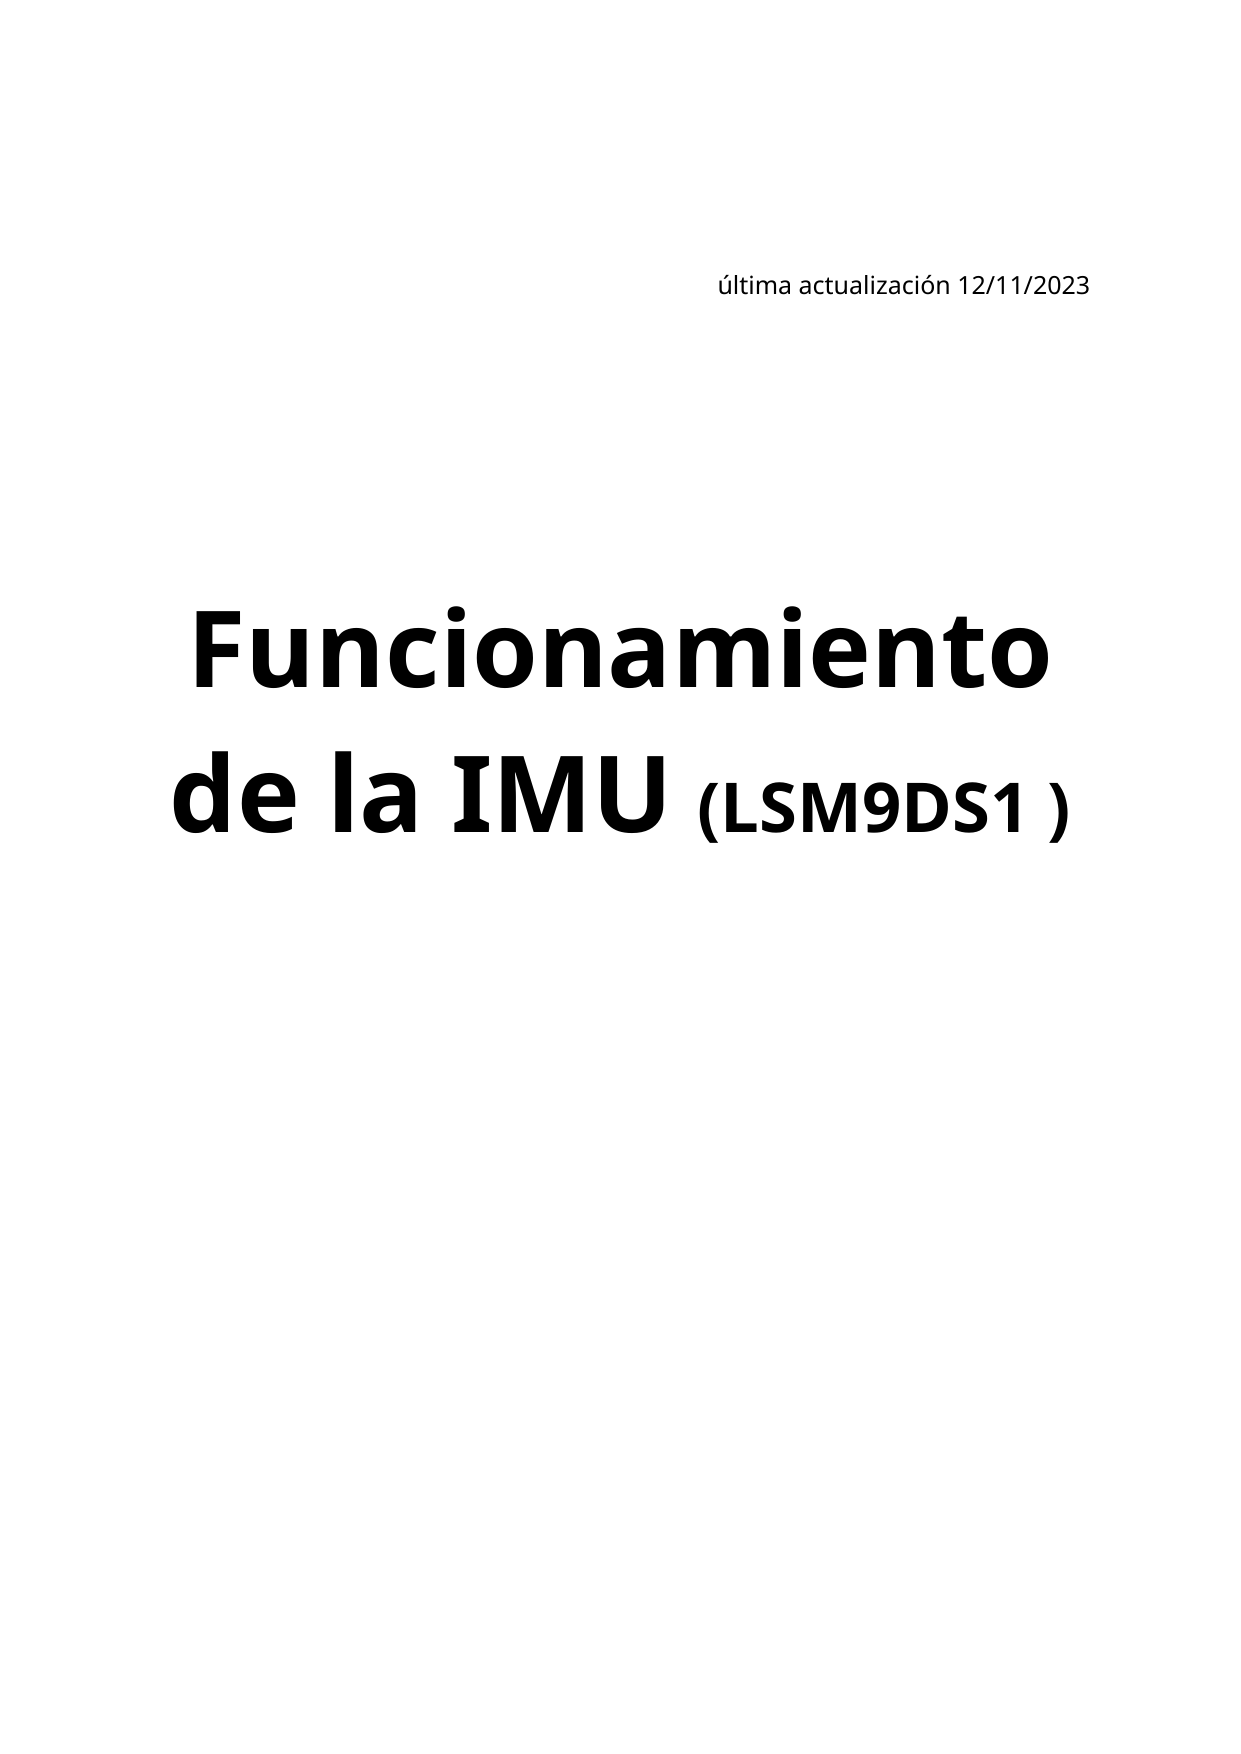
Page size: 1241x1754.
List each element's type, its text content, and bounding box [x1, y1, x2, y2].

text última actualización 12/11/2023 [150, 267, 1090, 302]
text Funcionamiento de la IMU (LSM9DS1 ) [150, 574, 1090, 863]
